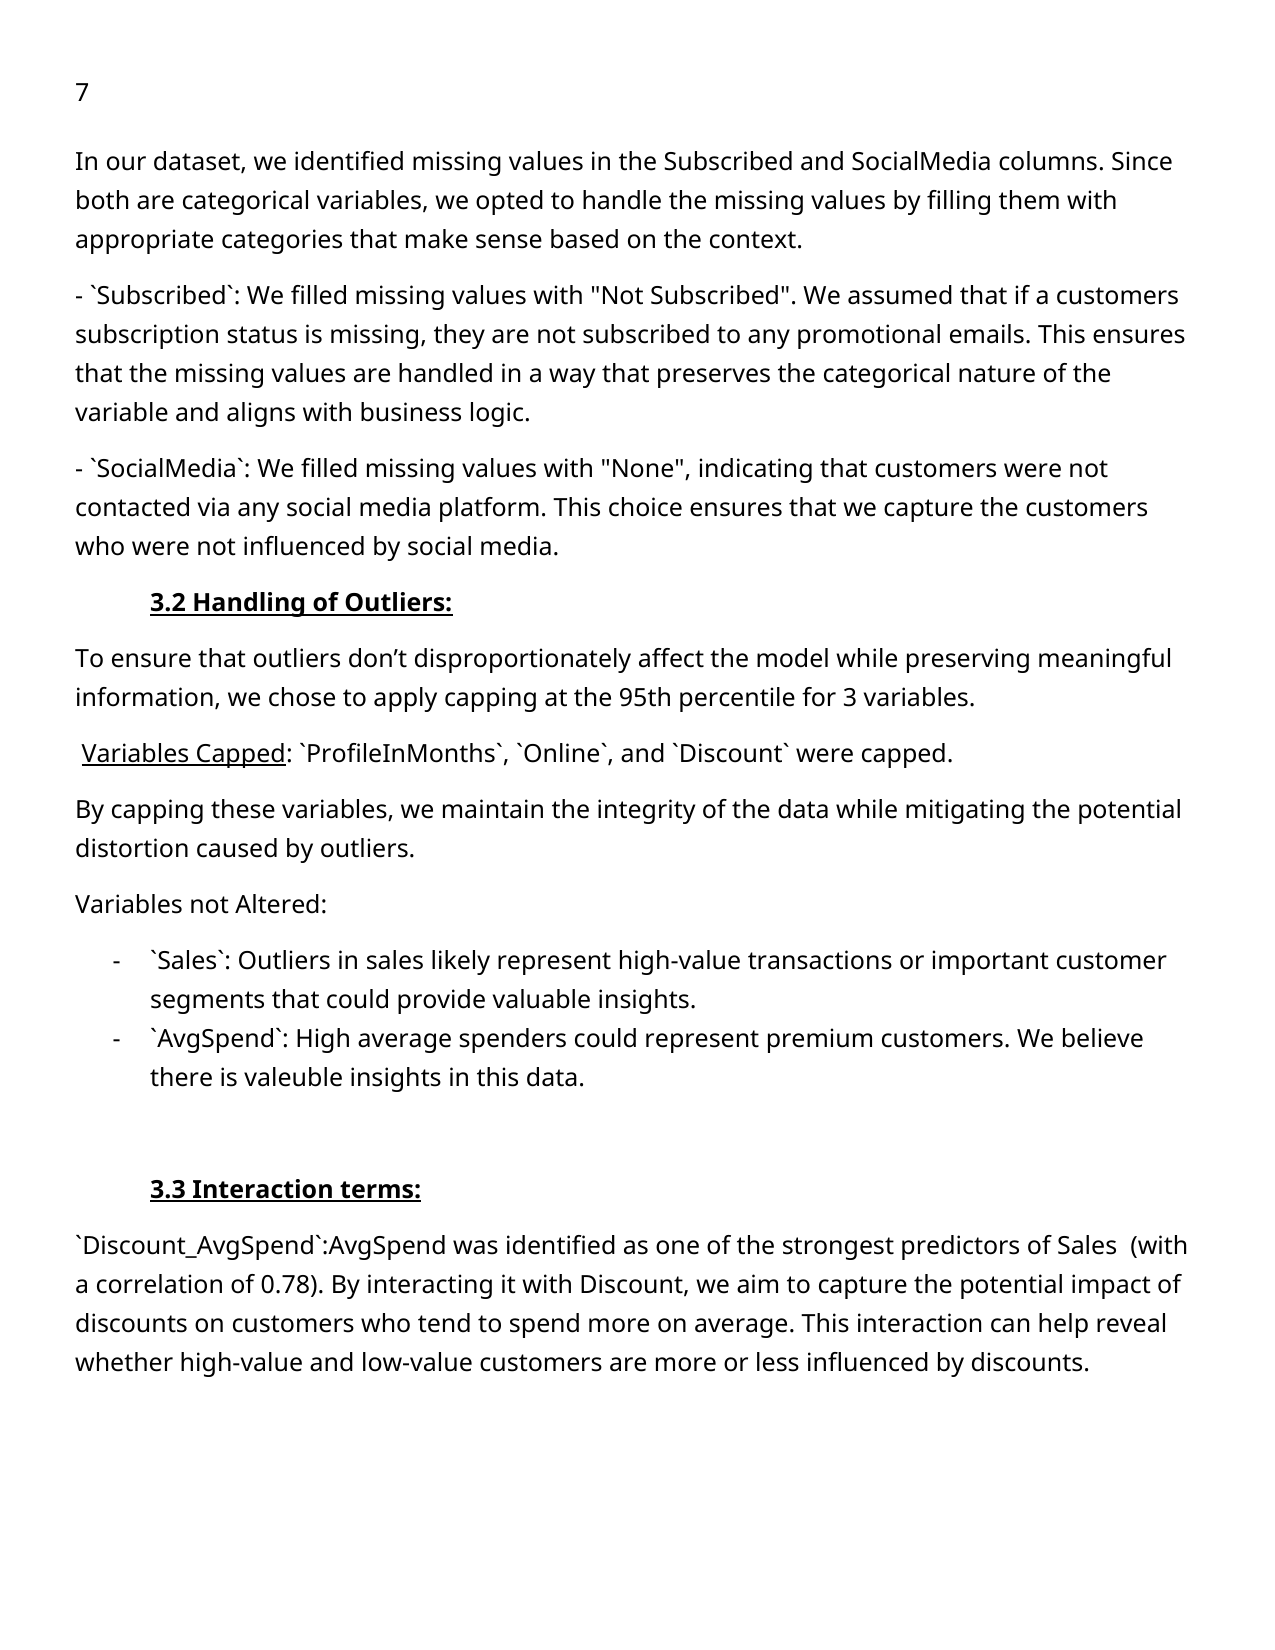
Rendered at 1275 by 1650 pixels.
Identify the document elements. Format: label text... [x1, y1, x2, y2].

list `Sales`: Outliers in sales likely represent high-value transactions or important customer segments that could provide valuable insights. [112, 942, 1200, 1016]
text - `Subscribed`: We filled missing values with "Not Subscribed". We assumed that if a customers subscription status is missing, they are not subscribed to any promotional emails. This ensures that the missing values are handled in a way that preserves the categorical nature of the variable and aligns with business logic. [75, 277, 1200, 429]
text `Discount_AvgSpend`:AvgSpend was identified as one of the strongest predictors of Sales (with a correlation of 0.78). By interacting it with Discount, we aim to capture the potential impact of discounts on customers who tend to spend more on average. This interaction can help reveal whether high-value and low-value customers are more or less influenced by discounts. [75, 1227, 1200, 1379]
text - `SocialMedia`: We filled missing values with "None", indicating that customers were not contacted via any social media platform. This choice ensures that we capture the customers who were not influenced by social media. [75, 451, 1200, 563]
list `AvgSpend`: High average spenders could represent premium customers. We believe there is valeuble insights in this data. [112, 1021, 1200, 1094]
text 3.2 Handling of Outliers: [75, 585, 1200, 619]
text By capping these variables, we maintain the integrity of the data while mitigating the potential distortion caused by outliers. [75, 791, 1200, 865]
text In our dataset, we identified missing values in the Subscribed and SocialMedia columns. Since both are categorical variables, we opted to handle the missing values by filling them with appropriate categories that make sense based on the context. [75, 143, 1200, 256]
text To ensure that outliers don’t disproportionately affect the model while preserving meaningful information, we chose to apply capping at the 95th percentile for 3 variables. [75, 641, 1200, 714]
text Variables Capped: `ProfileInMonths`, `Online`, and `Discount` were capped. [75, 736, 1200, 770]
text 3.3 Interaction terms: [75, 1171, 1200, 1206]
text Variables not Altered: [75, 886, 1200, 921]
